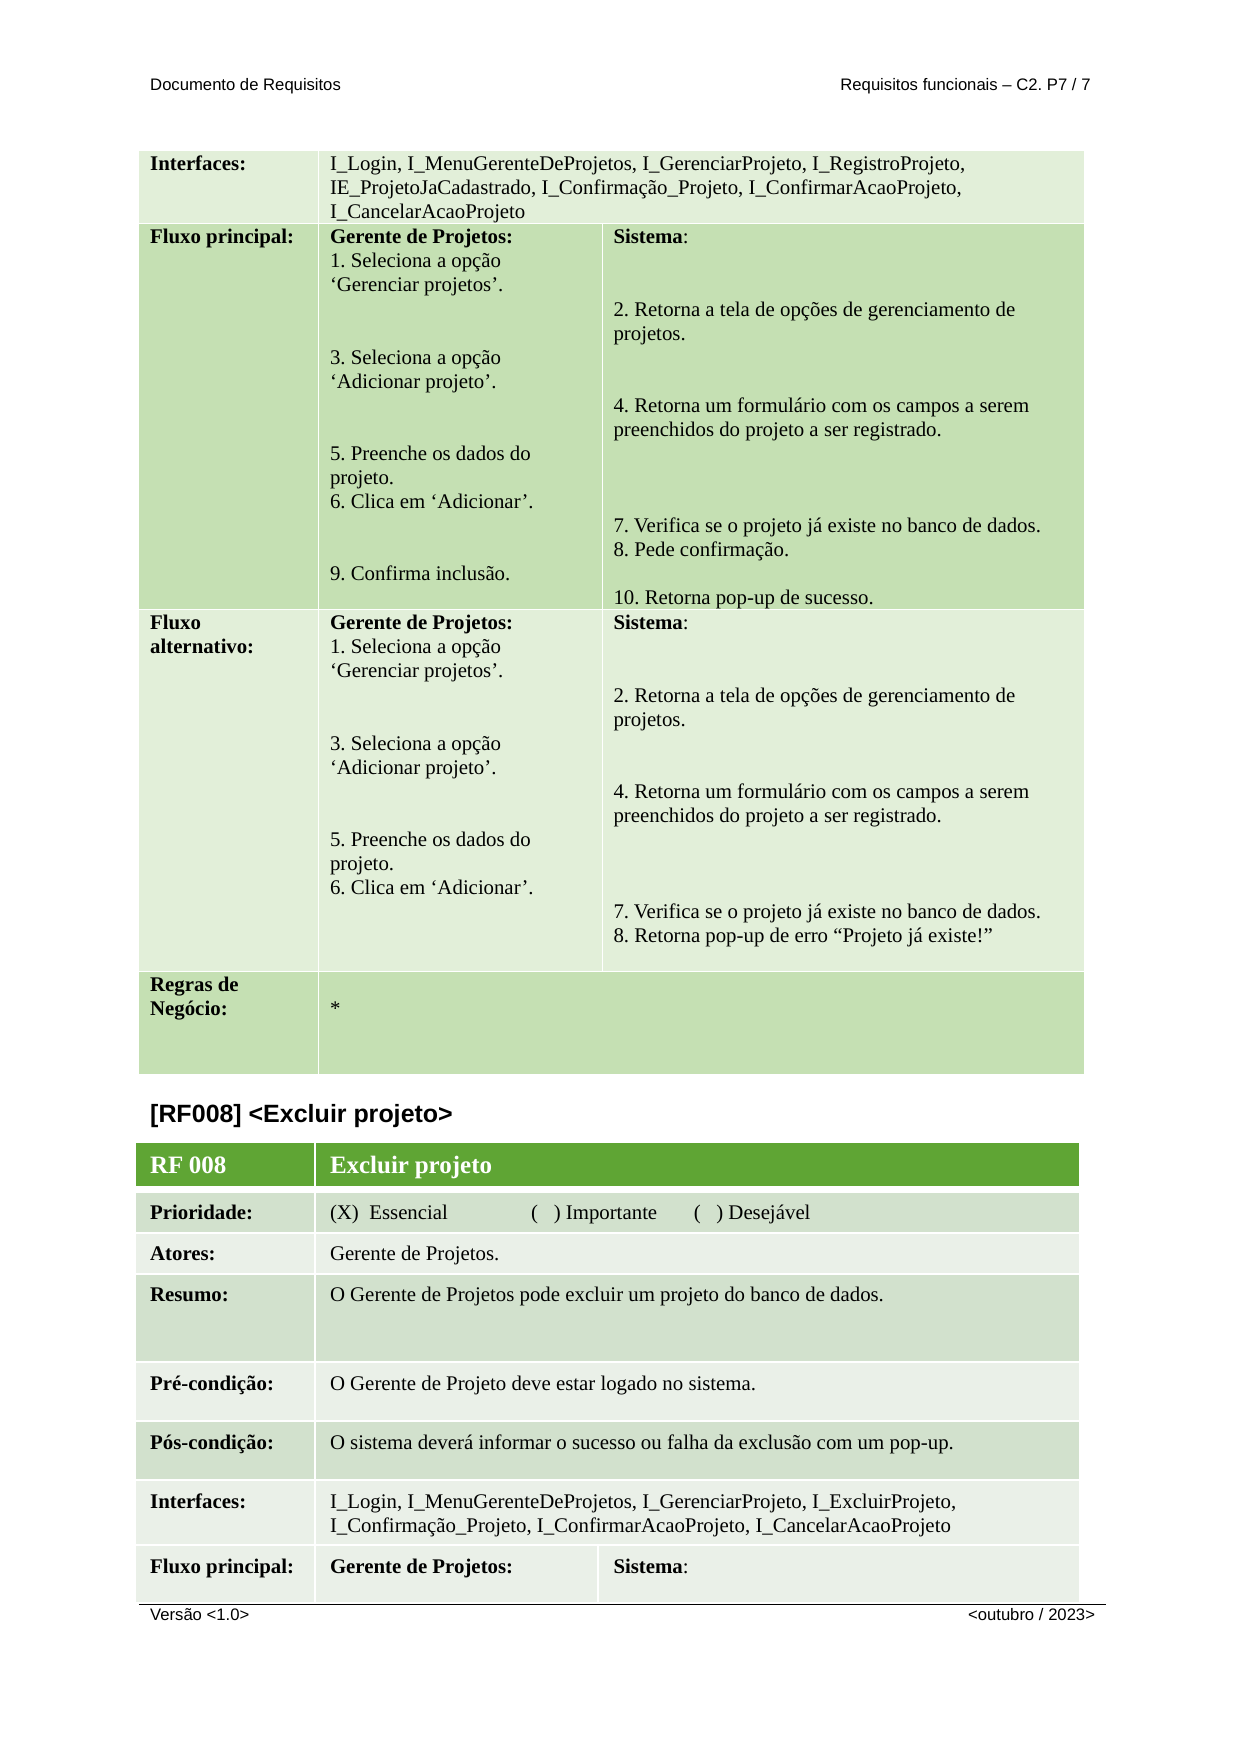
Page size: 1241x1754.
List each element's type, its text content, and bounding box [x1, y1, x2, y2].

table_cell Gerente de Projetos: 1. Seleciona a opção ‘Gerenciar projetos’. 3. Seleciona a opção ‘Adicionar projeto’. 5. Preenche os dados do projeto. 6. Clica em ‘Adicionar’. [319, 610, 602, 971]
table_cell Fluxo alternativo: [139, 610, 318, 971]
table_header RF 008 [136, 1143, 314, 1186]
table_cell I_Login, I_MenuGerenteDeProjetos, I_GerenciarProjeto, I_RegistroProjeto, IE_ProjetoJaCadastrado, I_Confirmação_Projeto, I_ConfirmarAcaoProjeto, I_CancelarAcaoProjeto [319, 151, 1084, 223]
table_cell Gerente de Projetos: [316, 1546, 597, 1602]
text [RF008] <Excluir projeto> [150, 1099, 1090, 1128]
table_cell Atores: [136, 1234, 314, 1273]
table_cell Pós-condição: [136, 1422, 314, 1479]
table_cell Interfaces: [136, 1481, 314, 1544]
table_cell (X) Essencial ( ) Importante ( ) Desejável [316, 1193, 1079, 1232]
table_cell Gerente de Projetos. [316, 1234, 1079, 1273]
table_cell Regras de Negócio: [139, 972, 318, 1074]
table_cell Fluxo principal: [139, 224, 318, 609]
table_cell Resumo: [136, 1275, 314, 1361]
table_cell I_Login, I_MenuGerenteDeProjetos, I_GerenciarProjeto, I_ExcluirProjeto, I_Confirmação_Projeto, I_ConfirmarAcaoProjeto, I_CancelarAcaoProjeto [316, 1481, 1079, 1544]
table_cell O Gerente de Projetos pode excluir um projeto do banco de dados. [316, 1275, 1079, 1361]
table_cell Sistema: [599, 1546, 1079, 1602]
table_cell * [319, 972, 1084, 1074]
table_cell O Gerente de Projeto deve estar logado no sistema. [316, 1363, 1079, 1420]
table_cell O sistema deverá informar o sucesso ou falha da exclusão com um pop-up. [316, 1422, 1079, 1479]
table_cell Sistema: 2. Retorna a tela de opções de gerenciamento de projetos. 4. Retorna um formulário com os campos a serem preenchidos do projeto a ser registrado. 7. Verifica se o projeto já existe no banco de dados. 8. Retorna pop-up de erro “Projeto já existe!” [603, 610, 1084, 971]
table_cell Fluxo principal: [136, 1546, 314, 1602]
table_cell Gerente de Projetos: 1. Seleciona a opção ‘Gerenciar projetos’. 3. Seleciona a opção ‘Adicionar projeto’. 5. Preenche os dados do projeto. 6. Clica em ‘Adicionar’. 9. Confirma inclusão. [319, 224, 602, 609]
table_header Excluir projeto [316, 1143, 1079, 1186]
table_cell Sistema: 2. Retorna a tela de opções de gerenciamento de projetos. 4. Retorna um formulário com os campos a serem preenchidos do projeto a ser registrado. 7. Verifica se o projeto já existe no banco de dados. 8. Pede confirmação. 10. Retorna pop-up de sucesso. [603, 224, 1084, 609]
table_cell Pré-condição: [136, 1363, 314, 1420]
table_cell Interfaces: [139, 151, 318, 223]
table_cell Prioridade: [136, 1193, 314, 1232]
